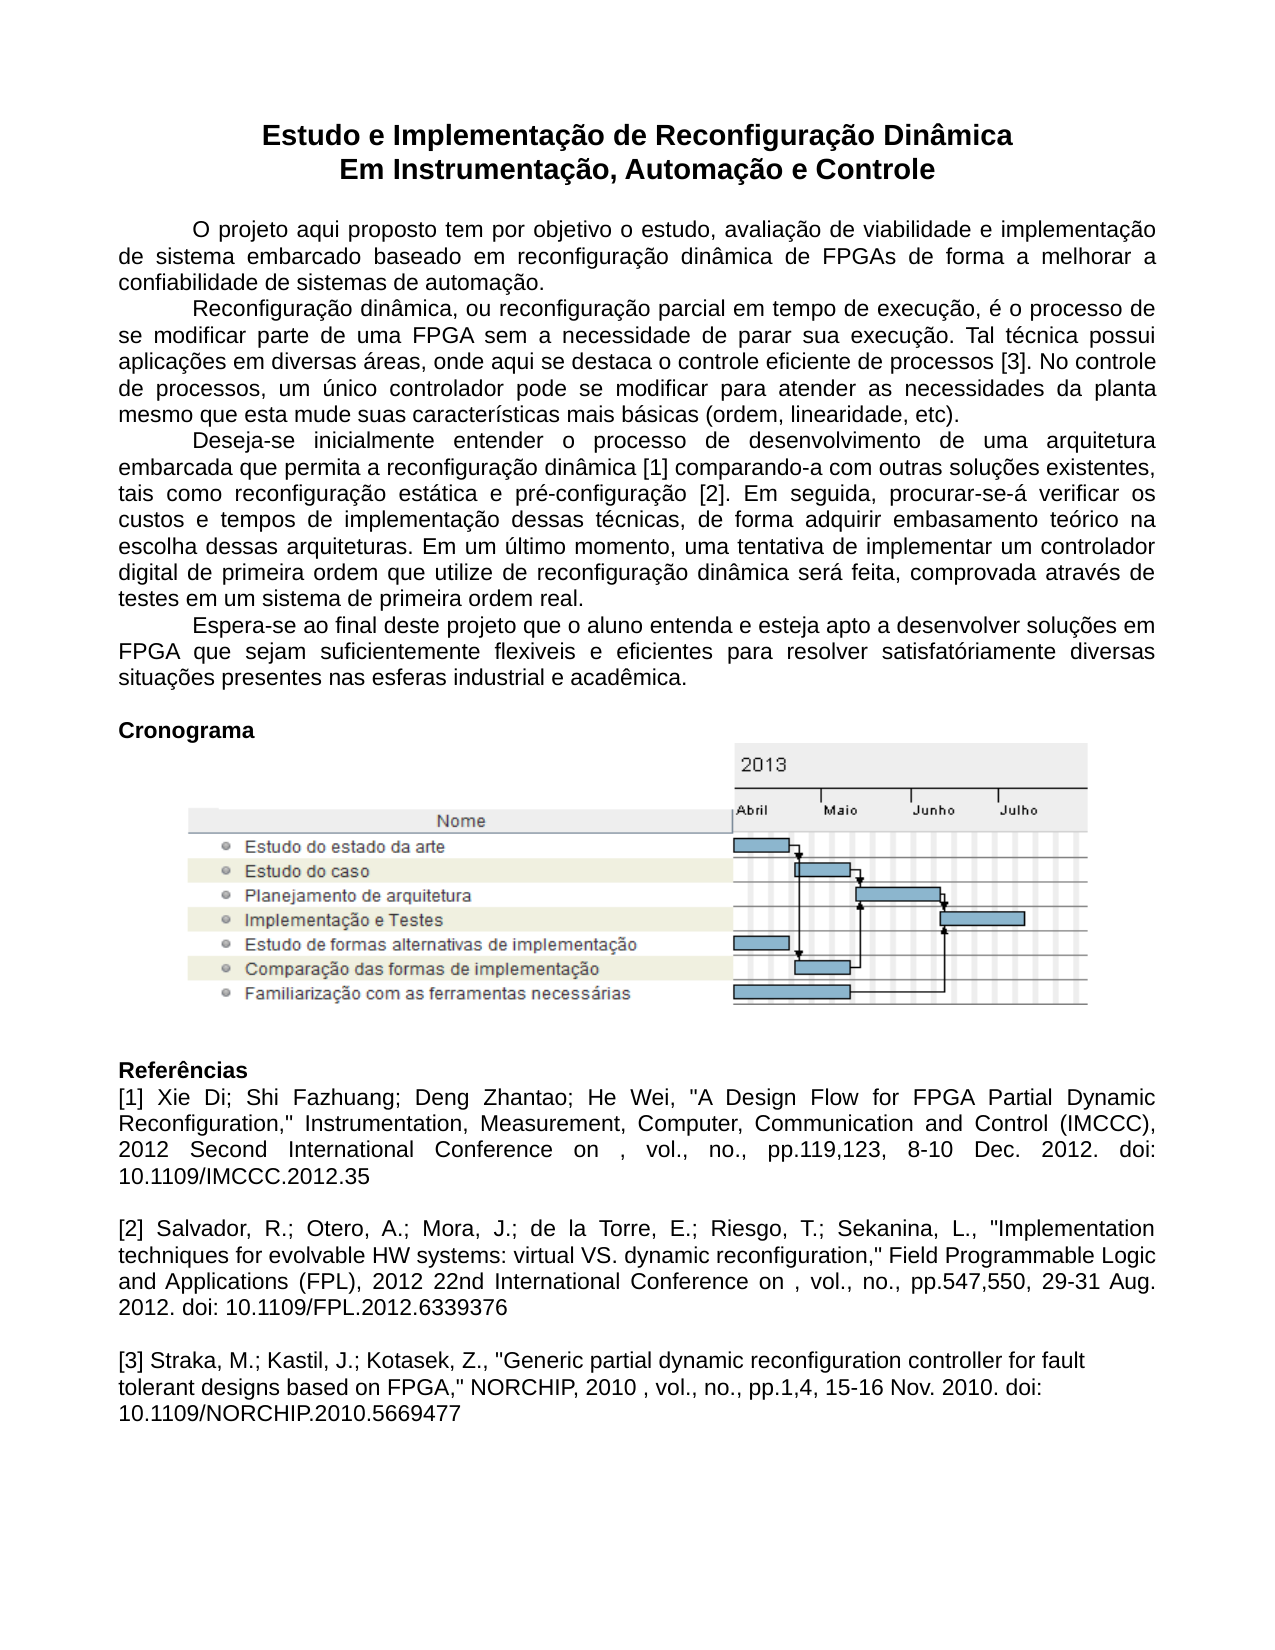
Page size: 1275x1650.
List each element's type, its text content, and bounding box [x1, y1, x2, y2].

text Deseja-se inicialmente entender o processo de desenvolvimento de uma arquitetura embarcada que permita a reconfiguração dinâmica [1] comparando-a com outras soluções existentes, tais como reconfiguração estática e pré-configuração [2]. Em seguida, procurar-se-á verificar os custos e tempos de implementação dessas técnicas, de forma adquirir embasamento teórico na escolha dessas arquiteturas. Em um último momento, uma tentativa de implementar um controlador digital de primeira ordem que utilize de reconfiguração dinâmica será feita, comprovada através de testes em um sistema de primeira ordem real. [118, 427, 1157, 612]
text [1] Xie Di; Shi Fazhuang; Deng Zhantao; He Wei, "A Design Flow for FPGA Partial Dynamic Reconfiguration," Instrumentation, Measurement, Computer, Communication and Control (IMCCC), 2012 Second International Conference on , vol., no., pp.119,123, 8-10 Dec. 2012. doi: 10.1109/IMCCC.2012.35 [118, 1083, 1157, 1189]
text [2] Salvador, R.; Otero, A.; Mora, J.; de la Torre, E.; Riesgo, T.; Sekanina, L., "Implementation techniques for evolvable HW systems: virtual VS. dynamic reconfiguration," Field Programmable Logic and Applications (FPL), 2012 22nd International Conference on , vol., no., pp.547,550, 29-31 Aug. 2012. doi: 10.1109/FPL.2012.6339376 [118, 1215, 1157, 1321]
text Espera-se ao final deste projeto que o aluno entenda e esteja apto a desenvolver soluções em FPGA que sejam suficientemente flexiveis e eficientes para resolver satisfatóriamente diversas situações presentes nas esferas industrial e acadêmica. [118, 612, 1157, 691]
text O projeto aqui proposto tem por objetivo o estudo, avaliação de viabilidade e implementação de sistema embarcado baseado em reconfiguração dinâmica de FPGAs de forma a melhorar a confiabilidade de sistemas de automação. [118, 214, 1157, 295]
text Estudo e Implementação de Reconfiguração Dinâmica [118, 118, 1157, 152]
text [3] Straka, M.; Kastil, J.; Kotasek, Z., "Generic partial dynamic reconfiguration controller for fault tolerant designs based on FPGA," NORCHIP, 2010 , vol., no., pp.1,4, 15-16 Nov. 2010. doi: 10.1109/NORCHIP.2010.5669477 [118, 1347, 1157, 1426]
text Reconfiguração dinâmica, ou reconfiguração parcial em tempo de execução, é o processo de se modificar parte de uma FPGA sem a necessidade de parar sua execução. Tal técnica possui aplicações em diversas áreas, onde aqui se destaca o controle eficiente de processos [3]. No controle de processos, um único controlador pode se modificar para atender as necessidades da planta mesmo que esta mude suas características mais básicas (ordem, linearidade, etc). [118, 295, 1157, 427]
picture [187, 743, 1088, 1005]
text Em Instrumentação, Automação e Controle [118, 152, 1157, 185]
text Referências [118, 1057, 1157, 1083]
text Cronograma [118, 717, 1157, 743]
